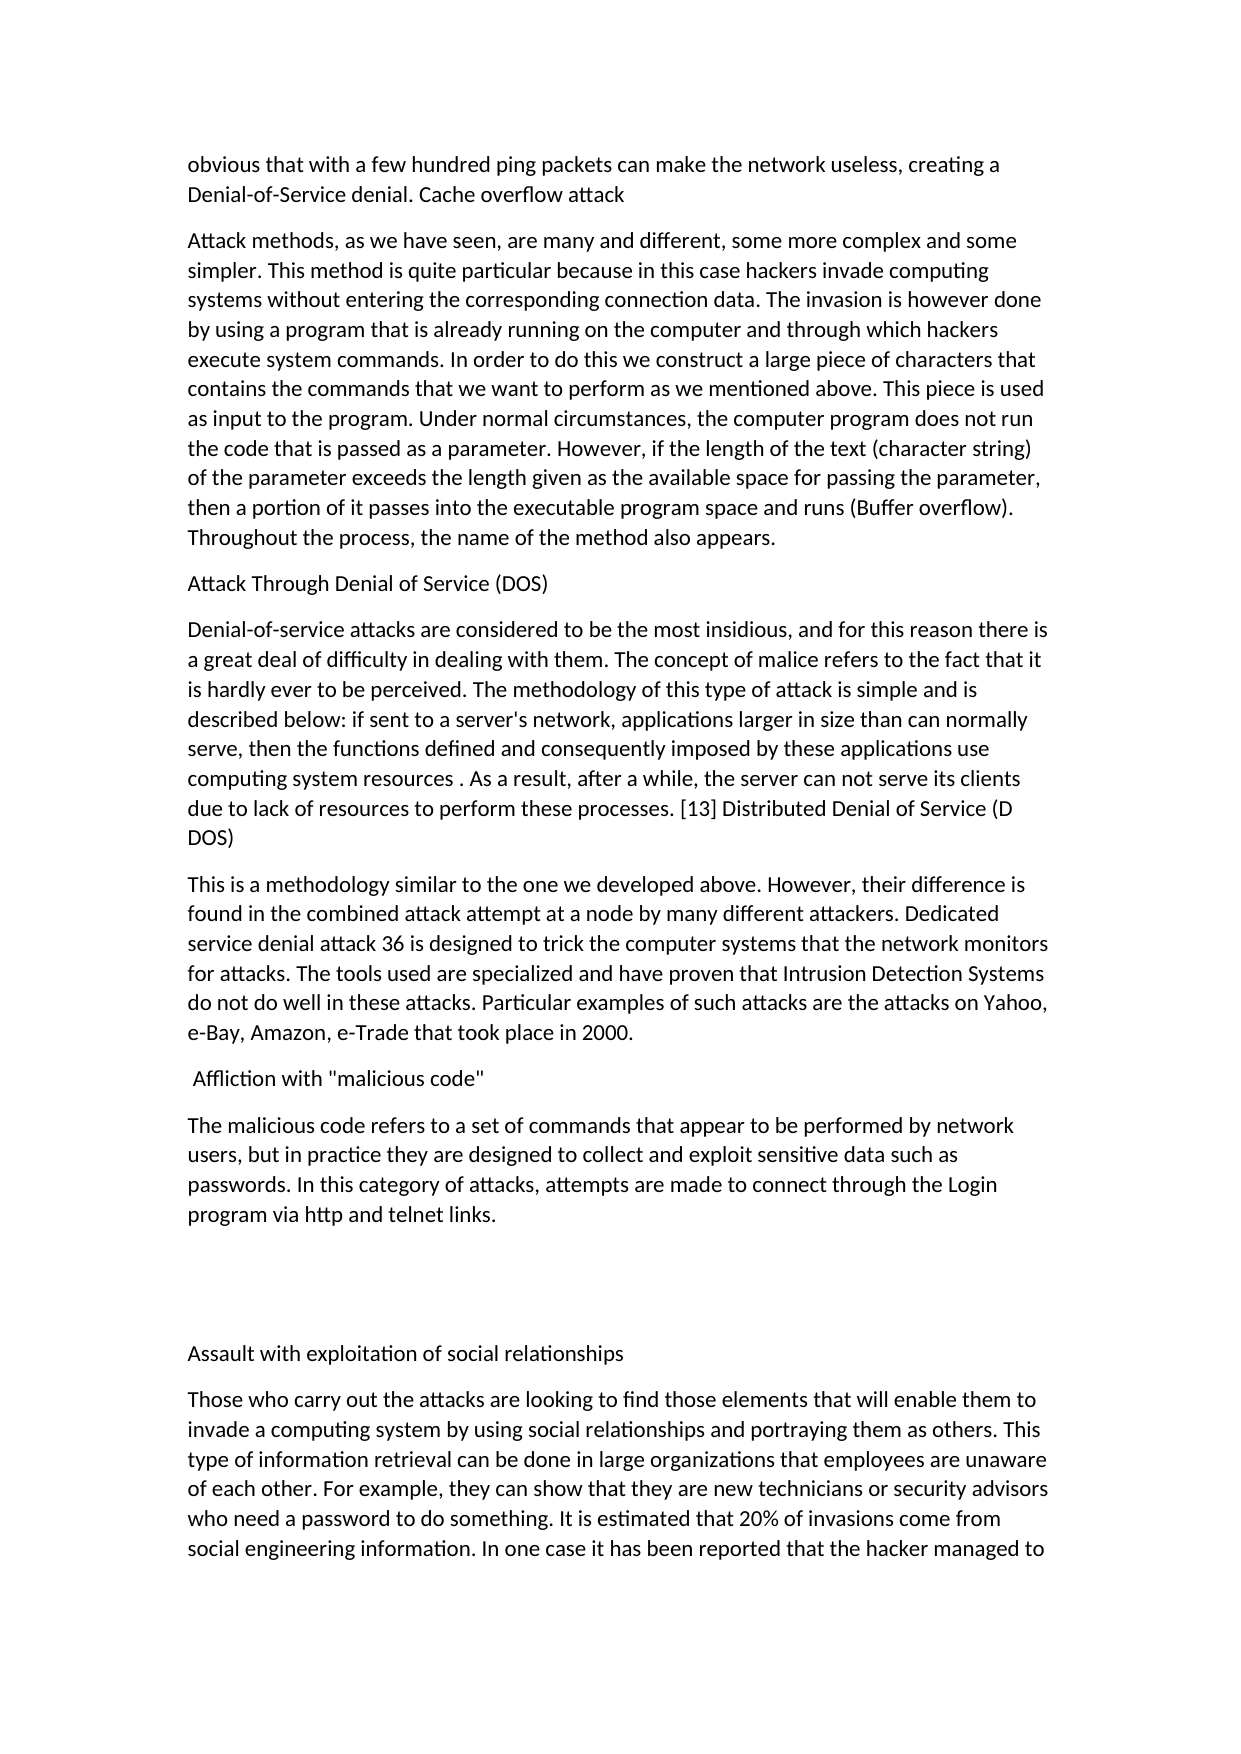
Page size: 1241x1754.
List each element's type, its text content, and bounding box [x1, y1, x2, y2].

text Attack Through Denial of Service (DOS) [187, 569, 1053, 597]
text obvious that with a few hundred ping packets can make the network useless, creating a Denial-of-Service denial. Cache overflow attack [187, 150, 1053, 208]
text Affliction with "malicious code" [187, 1064, 1053, 1093]
text This is a methodology similar to the one we developed above. However, their difference is found in the combined attack attempt at a node by many different attackers. Dedicated service denial attack 36 is designed to trick the computer systems that the network monitors for attacks. The tools used are specialized and have proven that Intrusion Detection Systems do not do well in these attacks. Particular examples of such attacks are the attacks on Yahoo, e-Bay, Amazon, e-Trade that took place in 2000. [187, 870, 1053, 1046]
text Denial-of-service attacks are considered to be the most insidious, and for this reason there is a great deal of difficulty in dealing with them. The concept of malice refers to the fact that it is hardly ever to be perceived. The methodology of this type of attack is simple and is described below: if sent to a server's network, applications larger in size than can normally serve, then the functions defined and consequently imposed by these applications use computing system resources . As a result, after a while, the server can not serve its clients due to lack of resources to perform these processes. [13] Distributed Denial of Service (D DOS) [187, 616, 1053, 851]
text Attack methods, as we have seen, are many and different, some more complex and some simpler. This method is quite particular because in this case hackers invade computing systems without entering the corresponding connection data. The invasion is however done by using a program that is already running on the computer and through which hackers execute system commands. In order to do this we construct a large piece of characters that contains the commands that we want to perform as we mentioned above. This piece is used as input to the program. Under normal circumstances, the computer program does not run the code that is passed as a parameter. However, if the length of the text (character string) of the parameter exceeds the length given as the available space for passing the parameter, then a portion of it passes into the executable program space and runs (Buffer overflow). Throughout the process, the name of the method also appears. [187, 226, 1053, 551]
text The malicious code refers to a set of commands that appear to be performed by network users, but in practice they are designed to collect and exploit sensitive data such as passwords. In this category of attacks, attempts are made to connect through the Login program via http and telnet links. [187, 1111, 1053, 1228]
text Those who carry out the attacks are looking to find those elements that will enable them to invade a computing system by using social relationships and portraying them as others. This type of information retrieval can be done in large organizations that employees are unaware of each other. For example, they can show that they are new technicians or security advisors who need a password to do something. It is estimated that 20% of invasions come from social engineering information. In one case it has been reported that the hacker managed to [187, 1385, 1053, 1562]
text Assault with exploitation of social relationships [187, 1339, 1053, 1367]
